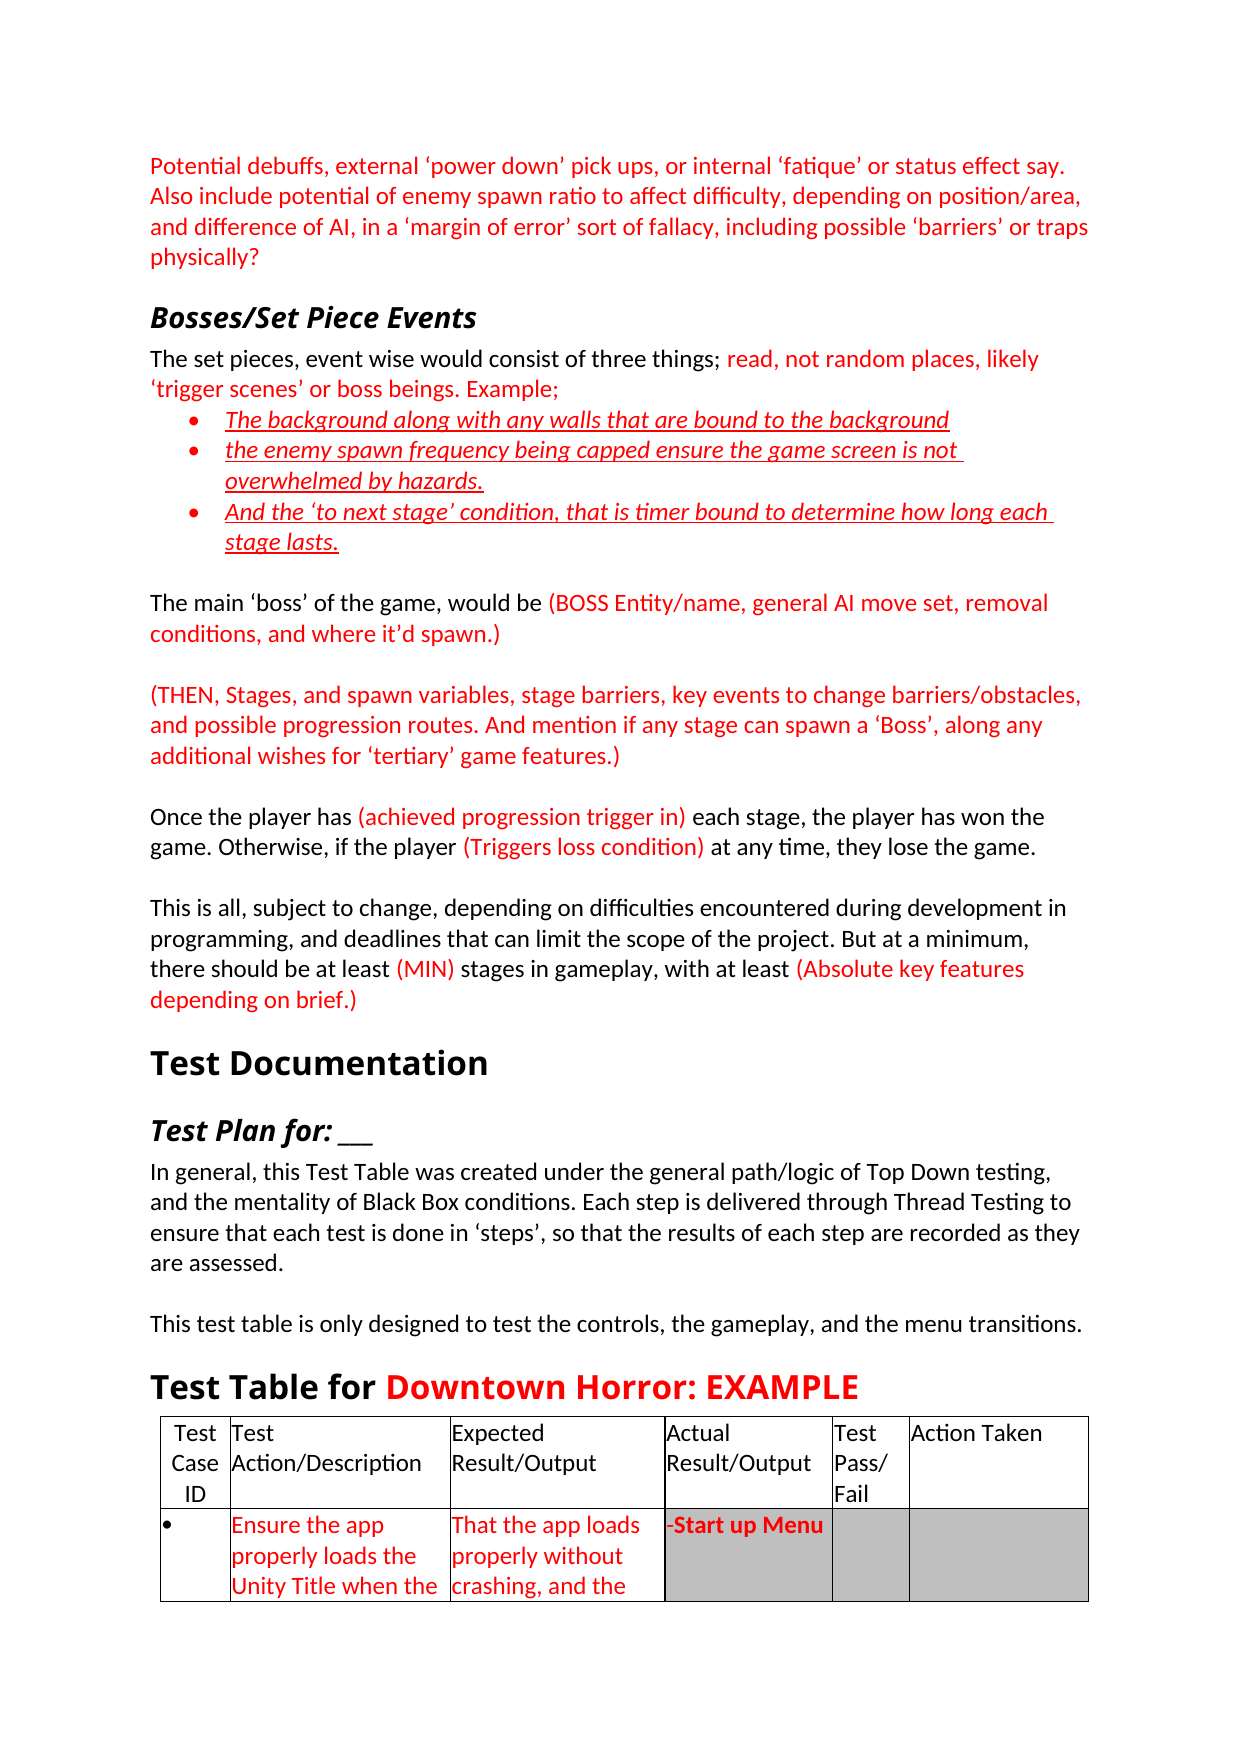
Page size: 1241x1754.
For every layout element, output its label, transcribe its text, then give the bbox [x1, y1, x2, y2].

list And the ‘to next stage’ condition, that is timer bound to determine how long each stage lasts. [187, 496, 1090, 557]
text Once the player has (achieved progression trigger in) each stage, the player has won the game. Otherwise, if the player (Triggers loss condition) at any time, they lose the game. [150, 801, 1090, 862]
table_cell Ensure the app properly loads the Unity Title when the [231, 1509, 450, 1601]
table_cell That the app loads properly without crashing, and the [451, 1509, 664, 1601]
table_header Test Case ID [161, 1417, 230, 1508]
table_header Test Action/Description [231, 1417, 450, 1508]
text Bosses/Set Piece Events [150, 297, 1090, 337]
table_header Action Taken [910, 1417, 1088, 1508]
table_cell [161, 1509, 230, 1601]
table_header Expected Result/Output [451, 1417, 664, 1508]
text Potential debuffs, external ‘power down’ pick ups, or internal ‘fatique’ or status effect say. Also include potential of enemy spawn ratio to affect difficulty, depending on position/area, and difference of AI, in a ‘margin of error’ sort of fallacy, including possible ‘barriers’ or traps physically? [150, 150, 1090, 272]
text Test Plan for: ___ [150, 1110, 1090, 1149]
list The background along with any walls that are bound to the background [187, 404, 1090, 434]
text The main ‘boss’ of the game, would be (BOSS Entity/name, general AI move set, removal conditions, and where it’d spawn.) [150, 587, 1090, 648]
text This test table is only designed to test the controls, the gameplay, and the menu transitions. [150, 1308, 1090, 1339]
text Test Table for Downtown Horror: EXAMPLE [150, 1364, 1090, 1409]
table_cell [910, 1509, 1088, 1601]
table_header Test Pass/ Fail [833, 1417, 909, 1508]
table_cell [833, 1509, 909, 1601]
table_header Actual Result/Output [666, 1417, 832, 1508]
text The set pieces, event wise would consist of three things; read, not random places, likely ‘trigger scenes’ or boss beings. Example; [150, 343, 1090, 404]
text In general, this Test Table was created under the general path/logic of Top Down testing, and the mentality of Black Box conditions. Each step is delivered through Thread Testing to ensure that each test is done in ‘steps’, so that the results of each step are recorded as they are assessed. [150, 1156, 1090, 1278]
text Test Documentation [150, 1039, 1090, 1085]
text This is all, subject to change, depending on difficulties encountered during development in programming, and deadlines that can limit the scope of the project. But at a minimum, there should be at least (MIN) stages in gameplay, with at least (Absolute key features depending on brief.) [150, 892, 1090, 1014]
list the enemy spawn frequency being capped ensure the game screen is not overwhelmed by hazards. [187, 434, 1090, 496]
table_cell -Start up Menu [666, 1509, 832, 1601]
text (THEN, Stages, and spawn variables, stage barriers, key events to change barriers/obstacles, and possible progression routes. And mention if any stage can spawn a ‘Boss’, along any additional wishes for ‘tertiary’ game features.) [150, 679, 1090, 770]
